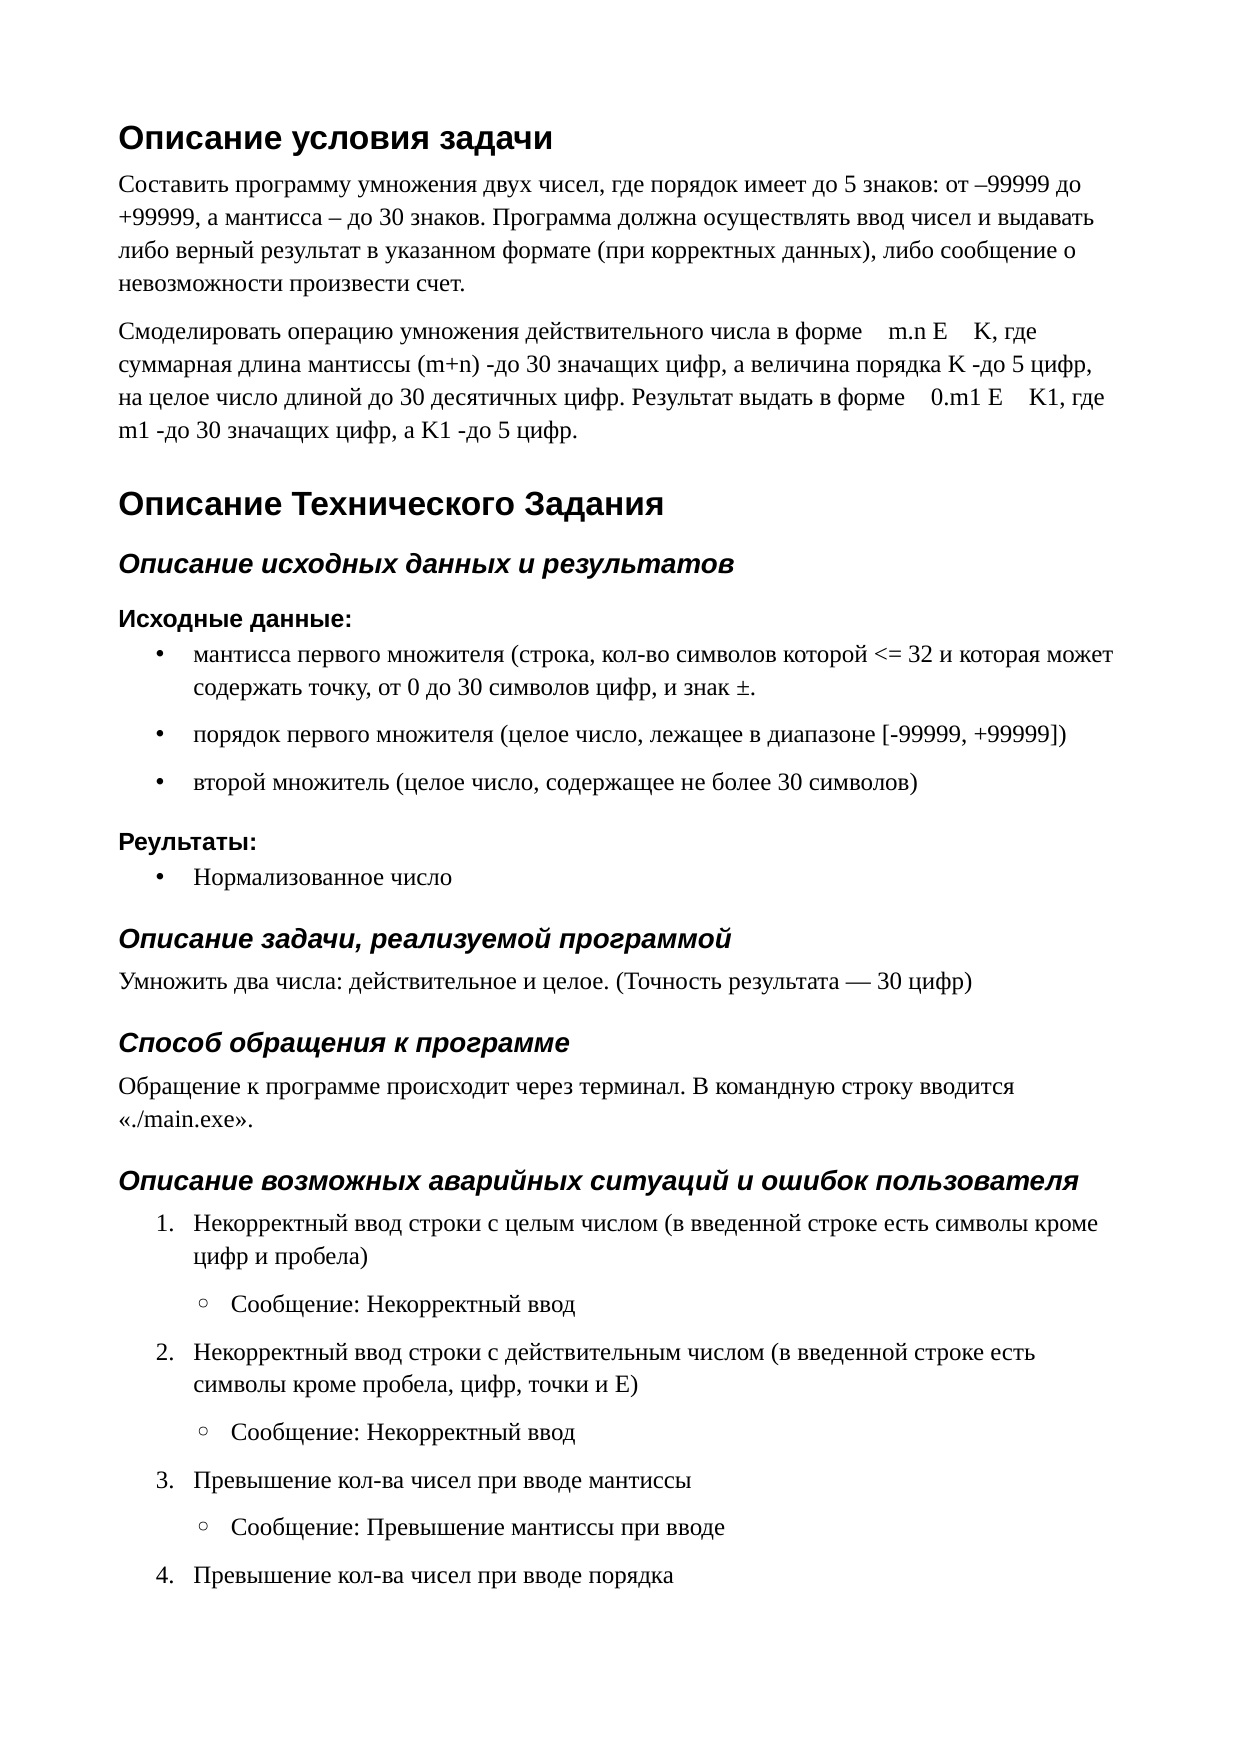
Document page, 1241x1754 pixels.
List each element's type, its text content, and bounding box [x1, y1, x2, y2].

list Нормализованное число [156, 862, 1122, 891]
text Составить программу умножения двух чисел, где порядок имеет до 5 знаков: от –99999 до +99999, а мантисса – до 30 знаков. Программа должна осуществлять ввод чисел и выдавать либо верный результат в указанном формате (при корректных данных), либо сообщение о невозможности произвести счет. [118, 169, 1122, 297]
list второй множитель (целое число, содержащее не более 30 символов) [156, 767, 1122, 796]
list порядок первого множителя (целое число, лежащее в диапазоне [-99999, +99999]) [156, 719, 1122, 748]
subtitle Описание условия задачи [118, 118, 1122, 157]
list Сообщение: Некорректный ввод [193, 1289, 1122, 1318]
subtitle Описание задачи, реализуемой программой [118, 922, 1122, 954]
subtitle Описание Технического Задания [118, 483, 1122, 522]
text Смоделировать операцию умножения действительного числа в форме m.n Е K, где суммарная длина мантиссы (m+n) -до 30 значащих цифр, а величина порядка K -до 5 цифр, на целое число длиной до 30 десятичных цифр. Результат выдать в форме 0.m1 Е K1, где m1 -до 30 значащих цифр, а K1 -до 5 цифр. [118, 316, 1122, 444]
subtitle Описание возможных аварийных ситуаций и ошибок пользователя [118, 1164, 1122, 1196]
list Некорректный ввод строки с действительным числом (в введенной строке есть символы кроме пробела, цифр, точки и Е) [156, 1337, 1122, 1398]
list Сообщение: Превышение мантиссы при вводе [193, 1512, 1122, 1541]
subtitle Способ обращения к программе [118, 1026, 1122, 1058]
list Сообщение: Некорректный ввод [193, 1417, 1122, 1446]
subtitle Описание исходных данных и результатов [118, 547, 1122, 579]
text Обращение к программе происходит через терминал. В командную строку вводится «./main.exe». [118, 1071, 1122, 1133]
list Превышение кол-ва чисел при вводе порядка [156, 1560, 1122, 1589]
list Превышение кол-ва чисел при вводе мантиссы [156, 1465, 1122, 1493]
list Некорректный ввод строки с целым числом (в введенной строке есть символы кроме цифр и пробела) [156, 1208, 1122, 1270]
subtitle Исходные данные: [118, 604, 1122, 632]
list мантисса первого множителя (строка, кол-во символов которой <= 32 и которая может содержать точку, от 0 до 30 символов цифр, и знак ±. [156, 639, 1122, 701]
subtitle Реультаты: [118, 827, 1122, 856]
text Умножить два числа: действительное и целое. (Точность результата — 30 цифр) [118, 966, 1122, 995]
